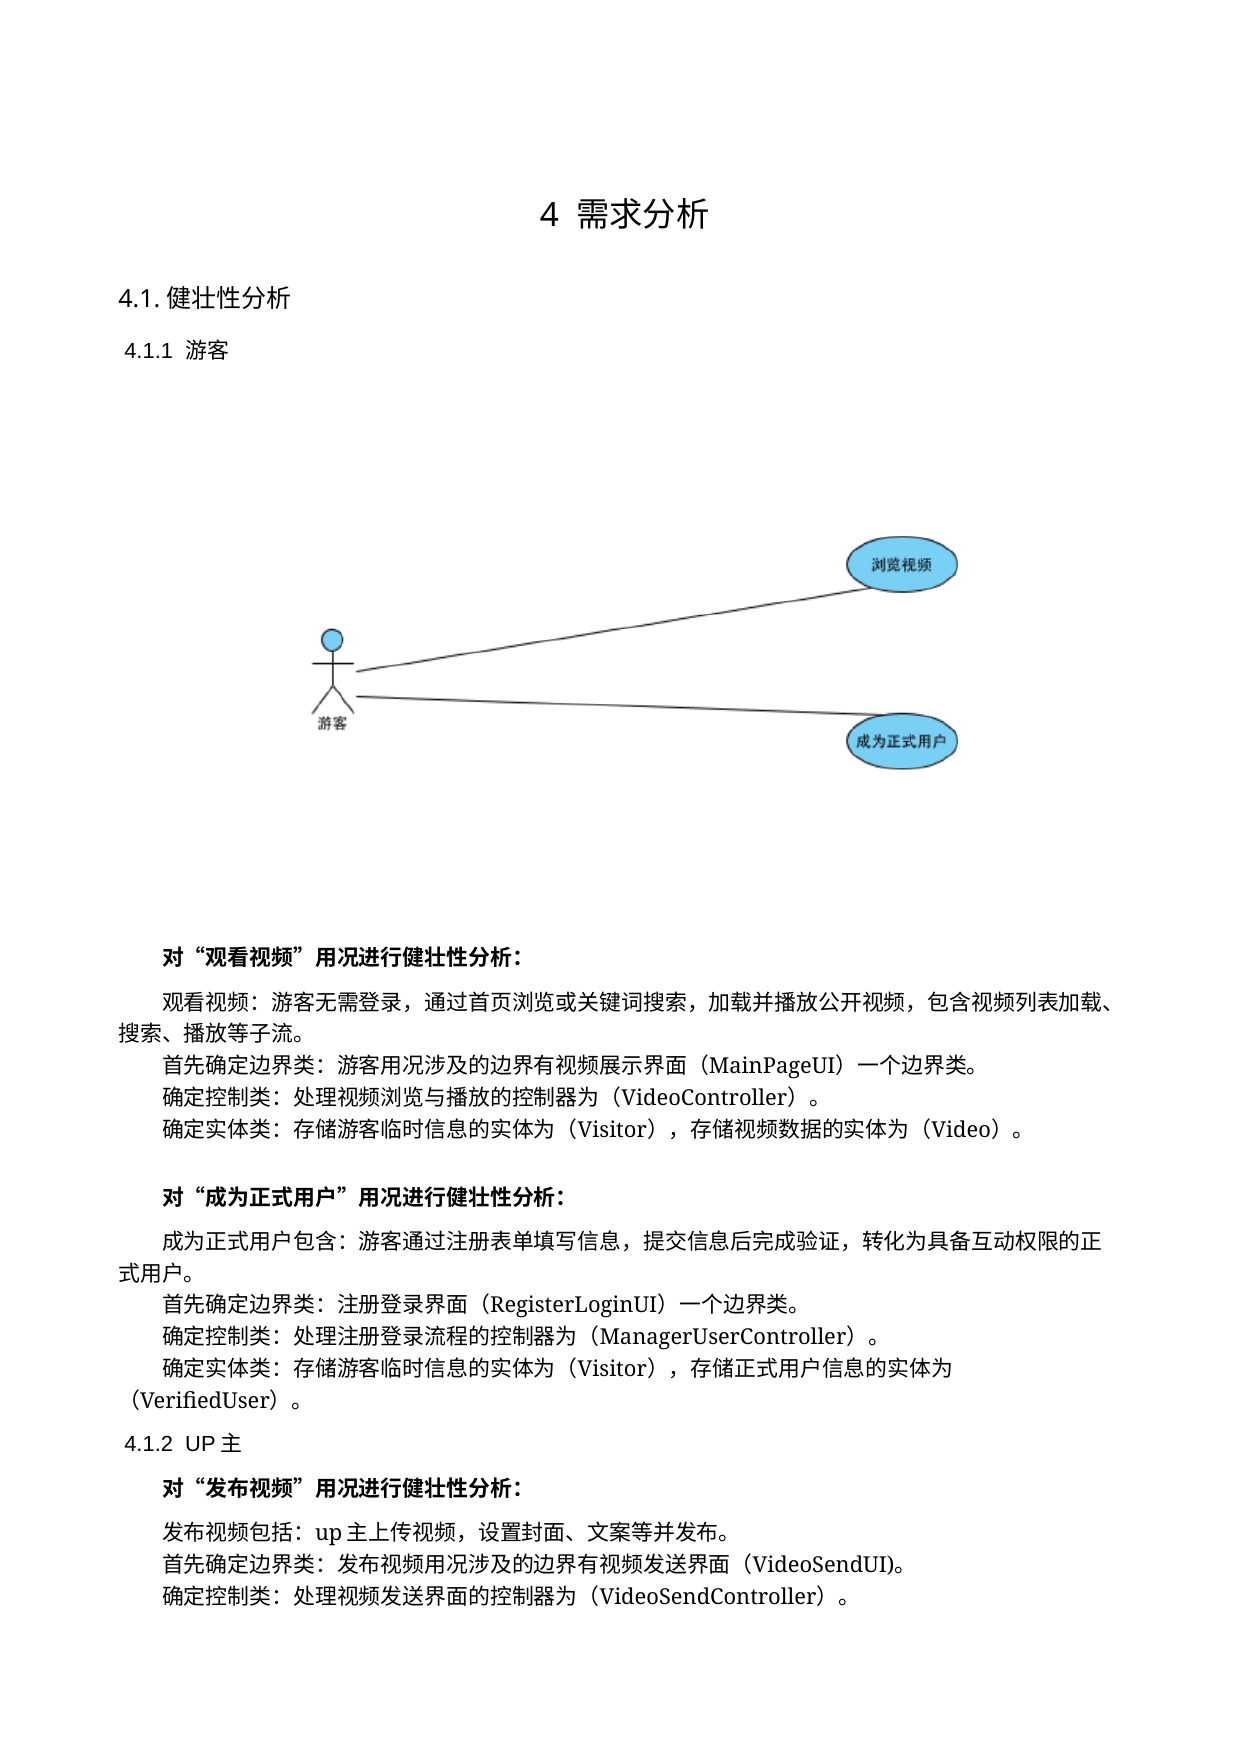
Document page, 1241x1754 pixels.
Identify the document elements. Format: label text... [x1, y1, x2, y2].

text 对“成为正式用户”用况进行健壮性分析： [118, 1180, 1122, 1211]
picture [121, 371, 1119, 922]
text 确定控制类：处理视频发送界面的控制器为（VideoSendController）。 [118, 1579, 1122, 1610]
text 确定控制类：处理注册登录流程的控制器为（ManagerUserController）。 [118, 1319, 1122, 1351]
subtitle 游客 [118, 333, 1122, 365]
subtitle 健壮性分析 [118, 278, 1122, 314]
text 观看视频：游客无需登录，通过首页浏览或关键词搜索，加载并播放公开视频，包含视频列表加载、搜索、播放等子流。 [118, 985, 1122, 1048]
text 成为正式用户包含：游客通过注册表单填写信息，提交信息后完成验证，转化为具备互动权限的正式用户。 [118, 1224, 1122, 1287]
text 对“发布视频”用况进行健壮性分析： [118, 1471, 1122, 1502]
text 确定控制类：处理视频浏览与播放的控制器为（VideoController）。 [118, 1080, 1122, 1112]
text 首先确定边界类：发布视频用况涉及的边界有视频发送界面（VideoSendUI)。 [118, 1547, 1122, 1579]
subtitle 需求分析 [118, 188, 1122, 236]
text 对“观看视频”用况进行健壮性分析： [118, 378, 1122, 972]
text 确定实体类：存储游客临时信息的实体为（Visitor），存储正式用户信息的实体为（VerifiedUser）。 [118, 1351, 1122, 1414]
text 首先确定边界类：注册登录界面（RegisterLoginUI）一个边界类。 [118, 1287, 1122, 1319]
text 确定实体类：存储游客临时信息的实体为（Visitor），存储视频数据的实体为（Video）。 [118, 1112, 1122, 1143]
subtitle UP主 [118, 1426, 1122, 1458]
text 发布视频包括：up主上传视频，设置封面、文案等并发布。 [118, 1515, 1122, 1547]
text 首先确定边界类：游客用况涉及的边界有视频展示界面（MainPageUI）一个边界类。 [118, 1048, 1122, 1080]
